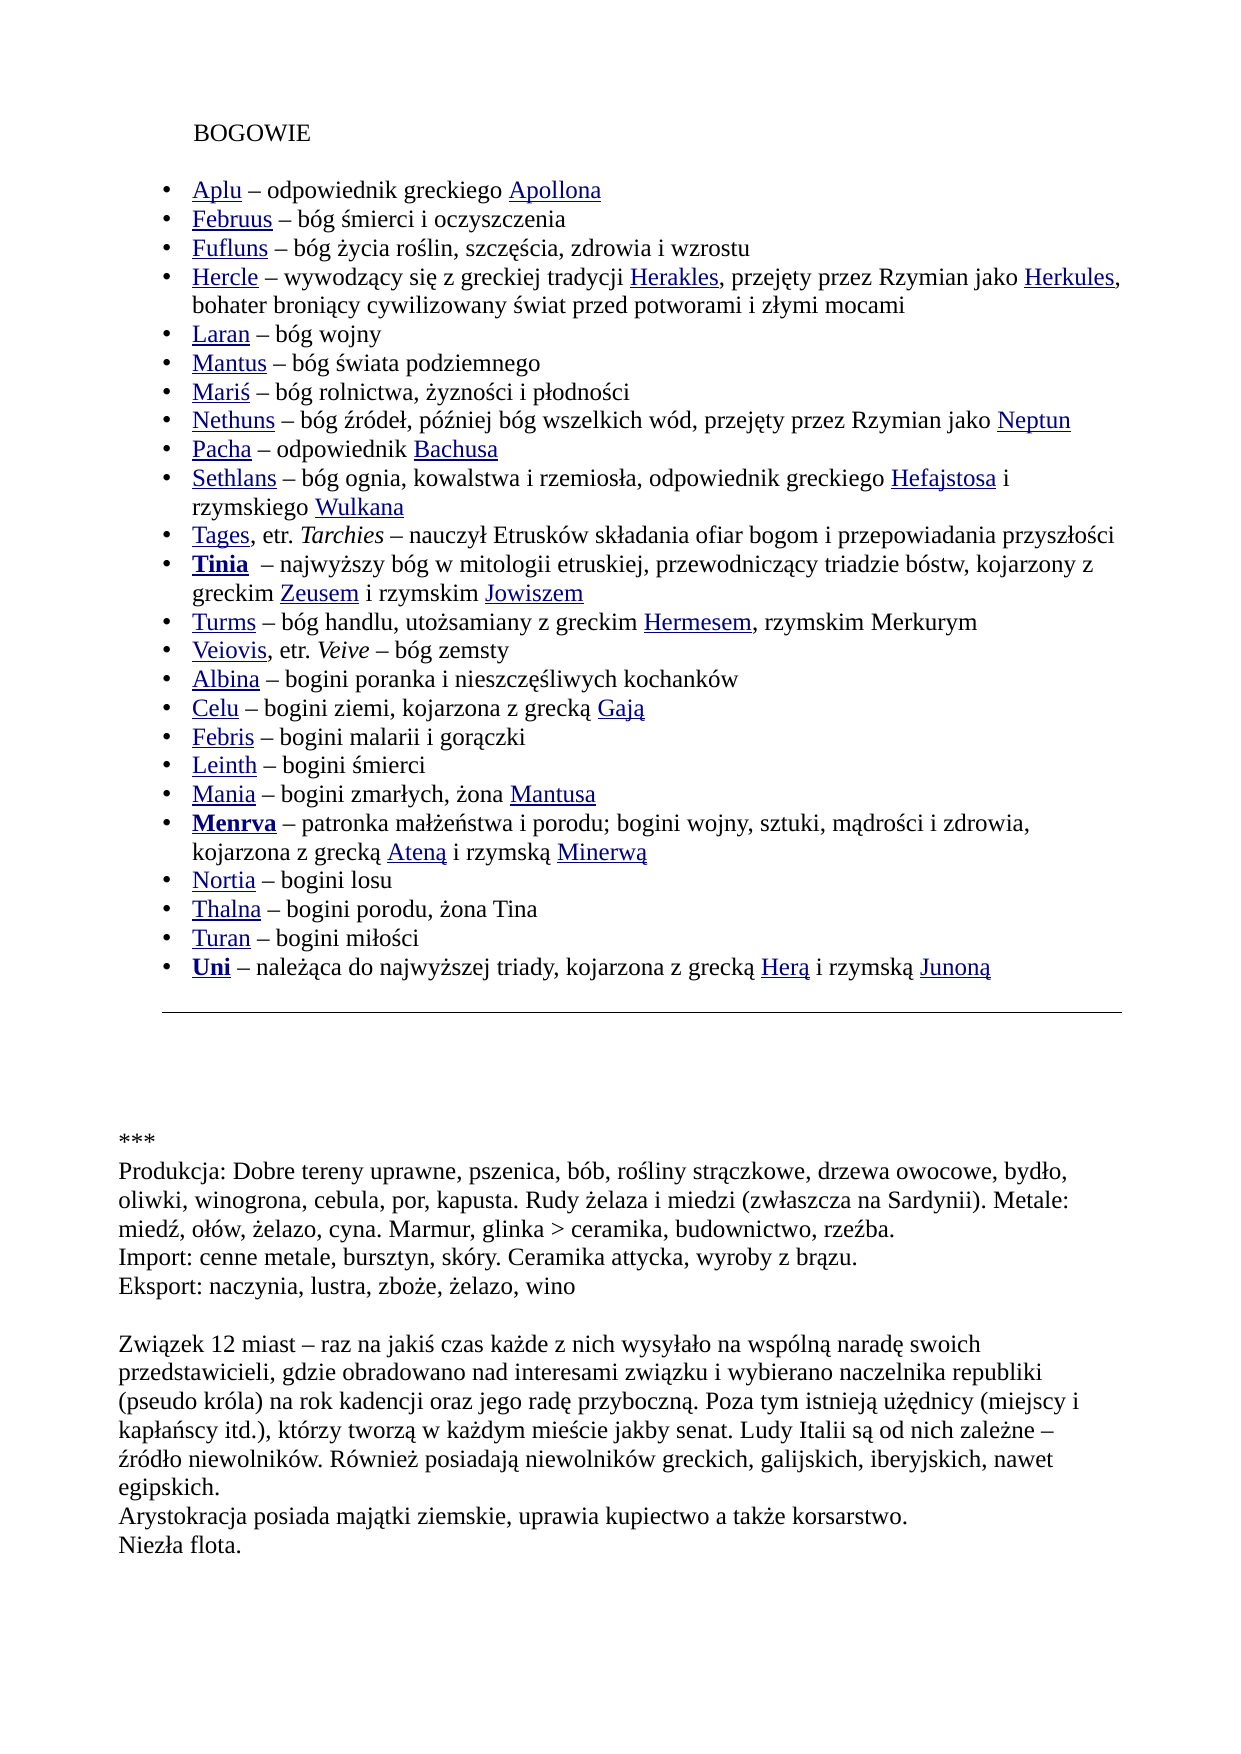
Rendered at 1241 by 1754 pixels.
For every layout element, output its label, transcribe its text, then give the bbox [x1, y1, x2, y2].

list Mantus – bóg świata podziemnego [162, 348, 1122, 377]
list Pacha – odpowiednik Bachusa [162, 434, 1122, 463]
list Laran – bóg wojny [162, 319, 1122, 348]
list Mariś – bóg rolnictwa, żyzności i płodności [162, 377, 1122, 406]
list BOGOWIE [164, 118, 1122, 147]
list Fufluns – bóg życia roślin, szczęścia, zdrowia i wzrostu [162, 233, 1122, 262]
list Albina – bogini poranka i nieszczęśliwych kochanków [162, 664, 1122, 693]
text Eksport: naczynia, lustra, zboże, żelazo, wino [118, 1271, 1122, 1300]
list Febris – bogini malarii i gorączki [162, 722, 1122, 751]
text Produkcja: Dobre tereny uprawne, pszenica, bób, rośliny strączkowe, drzewa owocowe, bydło, oliwki, winogrona, cebula, por, kapusta. Rudy żelaza i miedzi (zwłaszcza na Sardynii). Metale: miedź, ołów, żelazo, cyna. Marmur, glinka > ceramika, budownictwo, rzeźba. [118, 1156, 1122, 1242]
list Turan – bogini miłości [162, 923, 1122, 952]
list Tages, etr. Tarchies – nauczył Etrusków składania ofiar bogom i przepowiadania przyszłości [162, 521, 1122, 549]
list Leinth – bogini śmierci [162, 751, 1122, 779]
text Związek 12 miast – raz na jakiś czas każde z nich wysyłało na wspólną naradę swoich przedstawicieli, gdzie obradowano nad interesami związku i wybierano naczelnika republiki (pseudo króla) na rok kadencji oraz jego radę przyboczną. Poza tym istnieją użędnicy (miejscy i kapłańscy itd.), którzy tworzą w każdym mieście jakby senat. Ludy Italii są od nich zależne – źródło niewolników. Również posiadają niewolników greckich, galijskich, iberyjskich, nawet egipskich. [118, 1329, 1122, 1501]
list Turms – bóg handlu, utożsamiany z greckim Hermesem, rzymskim Merkurym [162, 607, 1122, 636]
list Hercle – wywodzący się z greckiej tradycji Herakles, przejęty przez Rzymian jako Herkules, bohater broniący cywilizowany świat przed potworami i złymi mocami [162, 262, 1122, 319]
list Nethuns – bóg źródeł, później bóg wszelkich wód, przejęty przez Rzymian jako Neptun [162, 406, 1122, 434]
text *** [118, 1127, 1122, 1156]
list Celu – bogini ziemi, kojarzona z grecką Gają [162, 693, 1122, 722]
text Import: cenne metale, bursztyn, skóry. Ceramika attycka, wyroby z brązu. [118, 1242, 1122, 1271]
text Niezła flota. [118, 1530, 1122, 1559]
list Februus – bóg śmierci i oczyszczenia [162, 204, 1122, 233]
list Sethlans – bóg ognia, kowalstwa i rzemiosła, odpowiednik greckiego Hefajstosa i rzymskiego Wulkana [162, 463, 1122, 521]
list Aplu – odpowiednik greckiego Apollona [162, 176, 1122, 204]
list Menrva – patronka małżeństwa i porodu; bogini wojny, sztuki, mądrości i zdrowia, kojarzona z grecką Ateną i rzymską Minerwą [162, 808, 1122, 866]
list Veiovis, etr. Veive – bóg zemsty [162, 636, 1122, 664]
list Tinia – najwyższy bóg w mitologii etruskiej, przewodniczący triadzie bóstw, kojarzony z greckim Zeusem i rzymskim Jowiszem [162, 549, 1122, 607]
text Arystokracja posiada majątki ziemskie, uprawia kupiectwo a także korsarstwo. [118, 1501, 1122, 1530]
list Thalna – bogini porodu, żona Tina [162, 894, 1122, 923]
list Uni – należąca do najwyższej triady, kojarzona z grecką Herą i rzymską Junoną [162, 952, 1122, 981]
list Mania – bogini zmarłych, żona Mantusa [162, 779, 1122, 808]
list Nortia – bogini losu [162, 866, 1122, 894]
